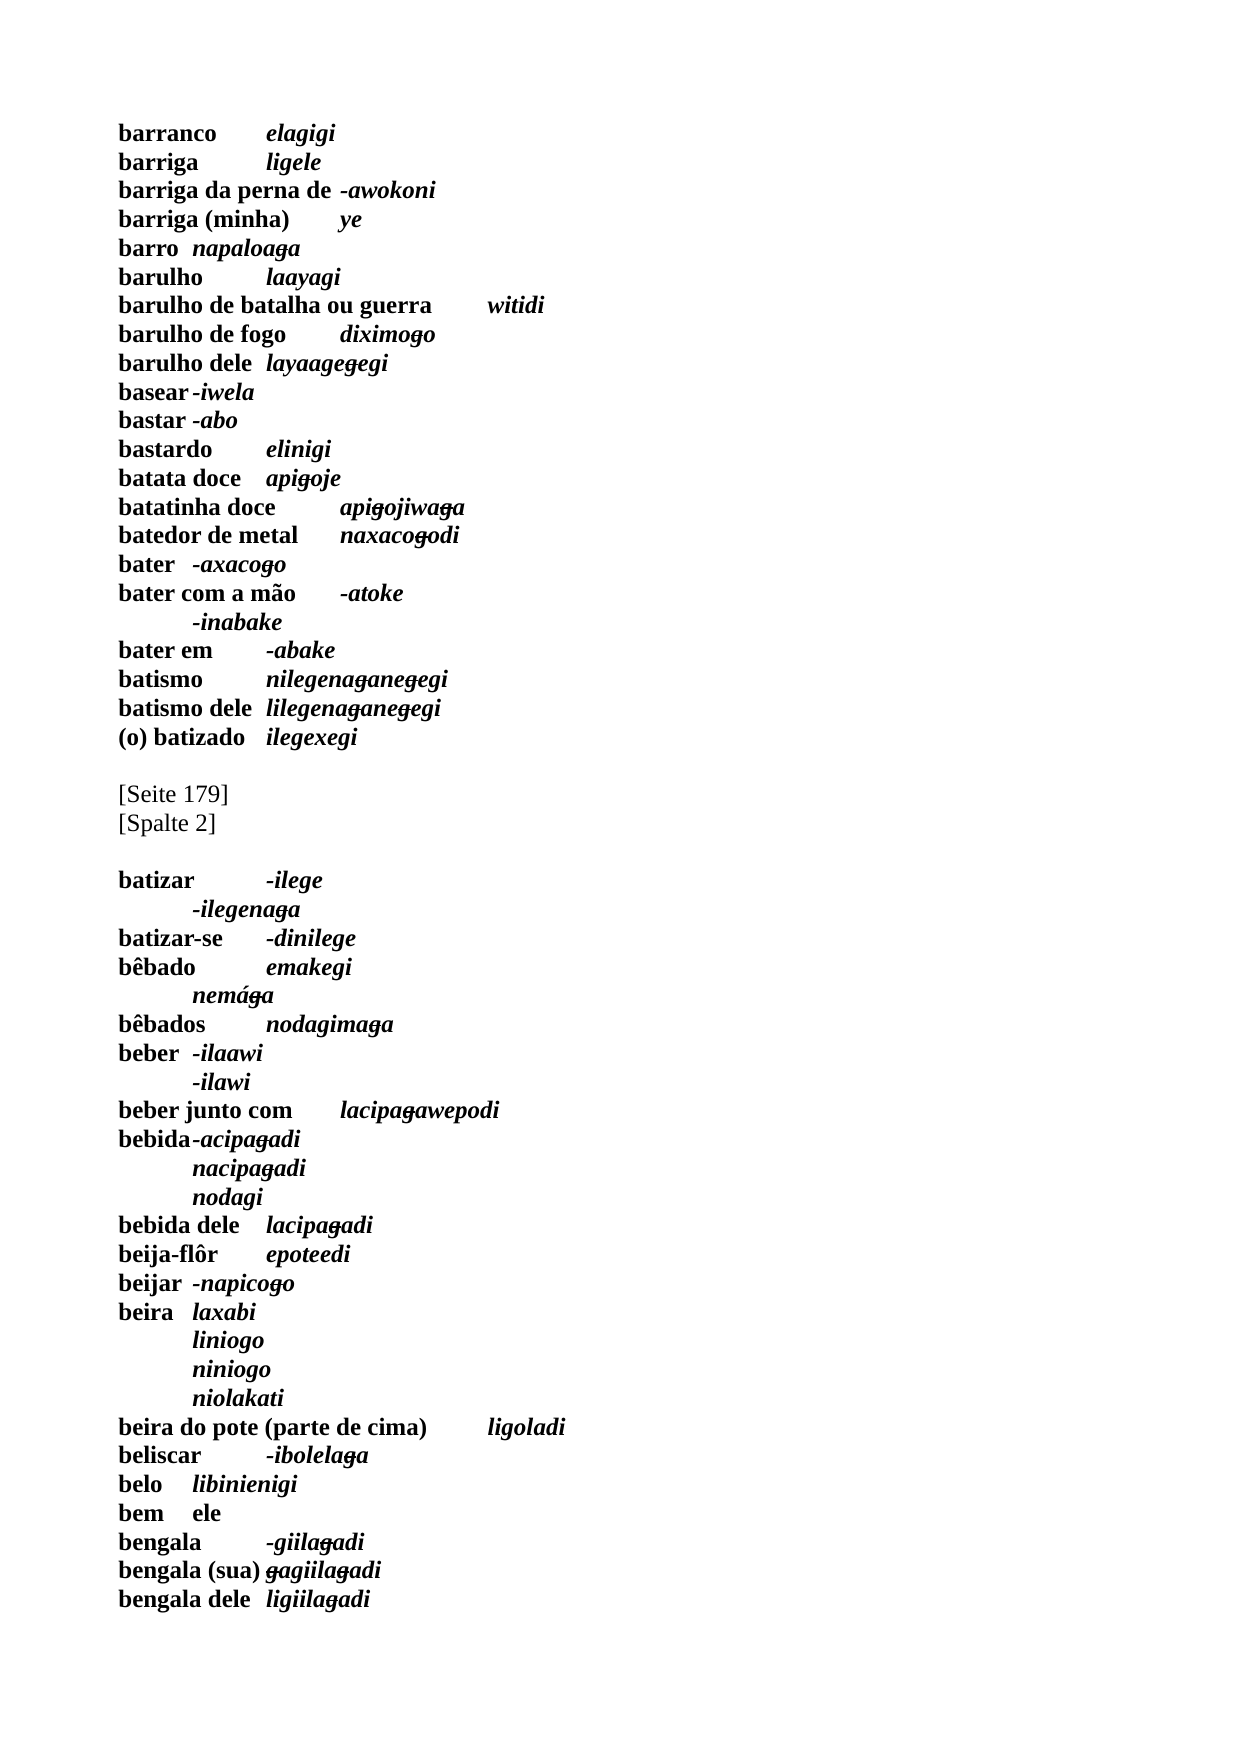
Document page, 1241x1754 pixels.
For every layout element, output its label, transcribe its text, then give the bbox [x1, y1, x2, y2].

text bêbado emakegi [118, 952, 1125, 981]
text -ilawi [118, 1067, 1125, 1096]
text batedor de metal naxacogodi [118, 521, 1125, 549]
text barulho de batalha ou guerra witidi [118, 291, 1125, 319]
text beijar -napicogo [118, 1268, 1125, 1297]
text batismo dele lilegenaganegegi [118, 693, 1125, 722]
text nodagi [118, 1182, 1125, 1211]
text barulho de fogo diximogo [118, 319, 1125, 348]
text bengala dele ligiilagadi [118, 1584, 1125, 1613]
text barranco elagigi [118, 118, 1125, 147]
text -inabake [118, 607, 1125, 636]
text beira laxabi [118, 1297, 1125, 1326]
text bater em -abake [118, 636, 1125, 664]
text beija-flôr epoteedi [118, 1239, 1125, 1268]
text beliscar -ibolelaga [118, 1441, 1125, 1469]
text -ilegenaga [118, 894, 1125, 923]
text batizar -ilege [118, 866, 1125, 894]
text bebida -acipagadi [118, 1124, 1125, 1153]
text nacipagadi [118, 1153, 1125, 1182]
text batizar-se -dinilege [118, 923, 1125, 952]
text beira do pote (parte de cima) ligoladi [118, 1412, 1125, 1441]
text barriga (minha) ye [118, 204, 1125, 233]
text belo libinienigi [118, 1469, 1125, 1498]
text [Spalte 2] [118, 808, 1125, 837]
text liniogo [118, 1326, 1125, 1354]
text [Seite 179] [118, 779, 1125, 808]
text bastardo elinigi [118, 434, 1125, 463]
text barriga da perna de -awokoni [118, 176, 1125, 204]
text barulho dele layaagegegi [118, 348, 1125, 377]
text bebida dele lacipagadi [118, 1211, 1125, 1239]
text batata doce apigoje [118, 463, 1125, 492]
text (o) batizado ilegexegi [118, 722, 1125, 751]
text bastar -abo [118, 406, 1125, 434]
text bengala -giilagadi [118, 1527, 1125, 1556]
text batismo nilegenaganegegi [118, 664, 1125, 693]
text barro napaloaga [118, 233, 1125, 262]
text barriga ligele [118, 147, 1125, 176]
text bater com a mão -atoke [118, 578, 1125, 607]
text bater -axacogo [118, 549, 1125, 578]
text nemága [118, 981, 1125, 1009]
text basear -iwela [118, 377, 1125, 406]
text beber junto com lacipagawepodi [118, 1096, 1125, 1124]
text barulho laayagi [118, 262, 1125, 291]
text bengala (sua) gagiilagadi [118, 1556, 1125, 1584]
text beber -ilaawi [118, 1038, 1125, 1067]
text bêbados nodagimaga [118, 1009, 1125, 1038]
text batatinha doce apigojiwaga [118, 492, 1125, 521]
text niolakati [118, 1383, 1125, 1412]
text niniogo [118, 1354, 1125, 1383]
text bem ele [118, 1498, 1125, 1527]
